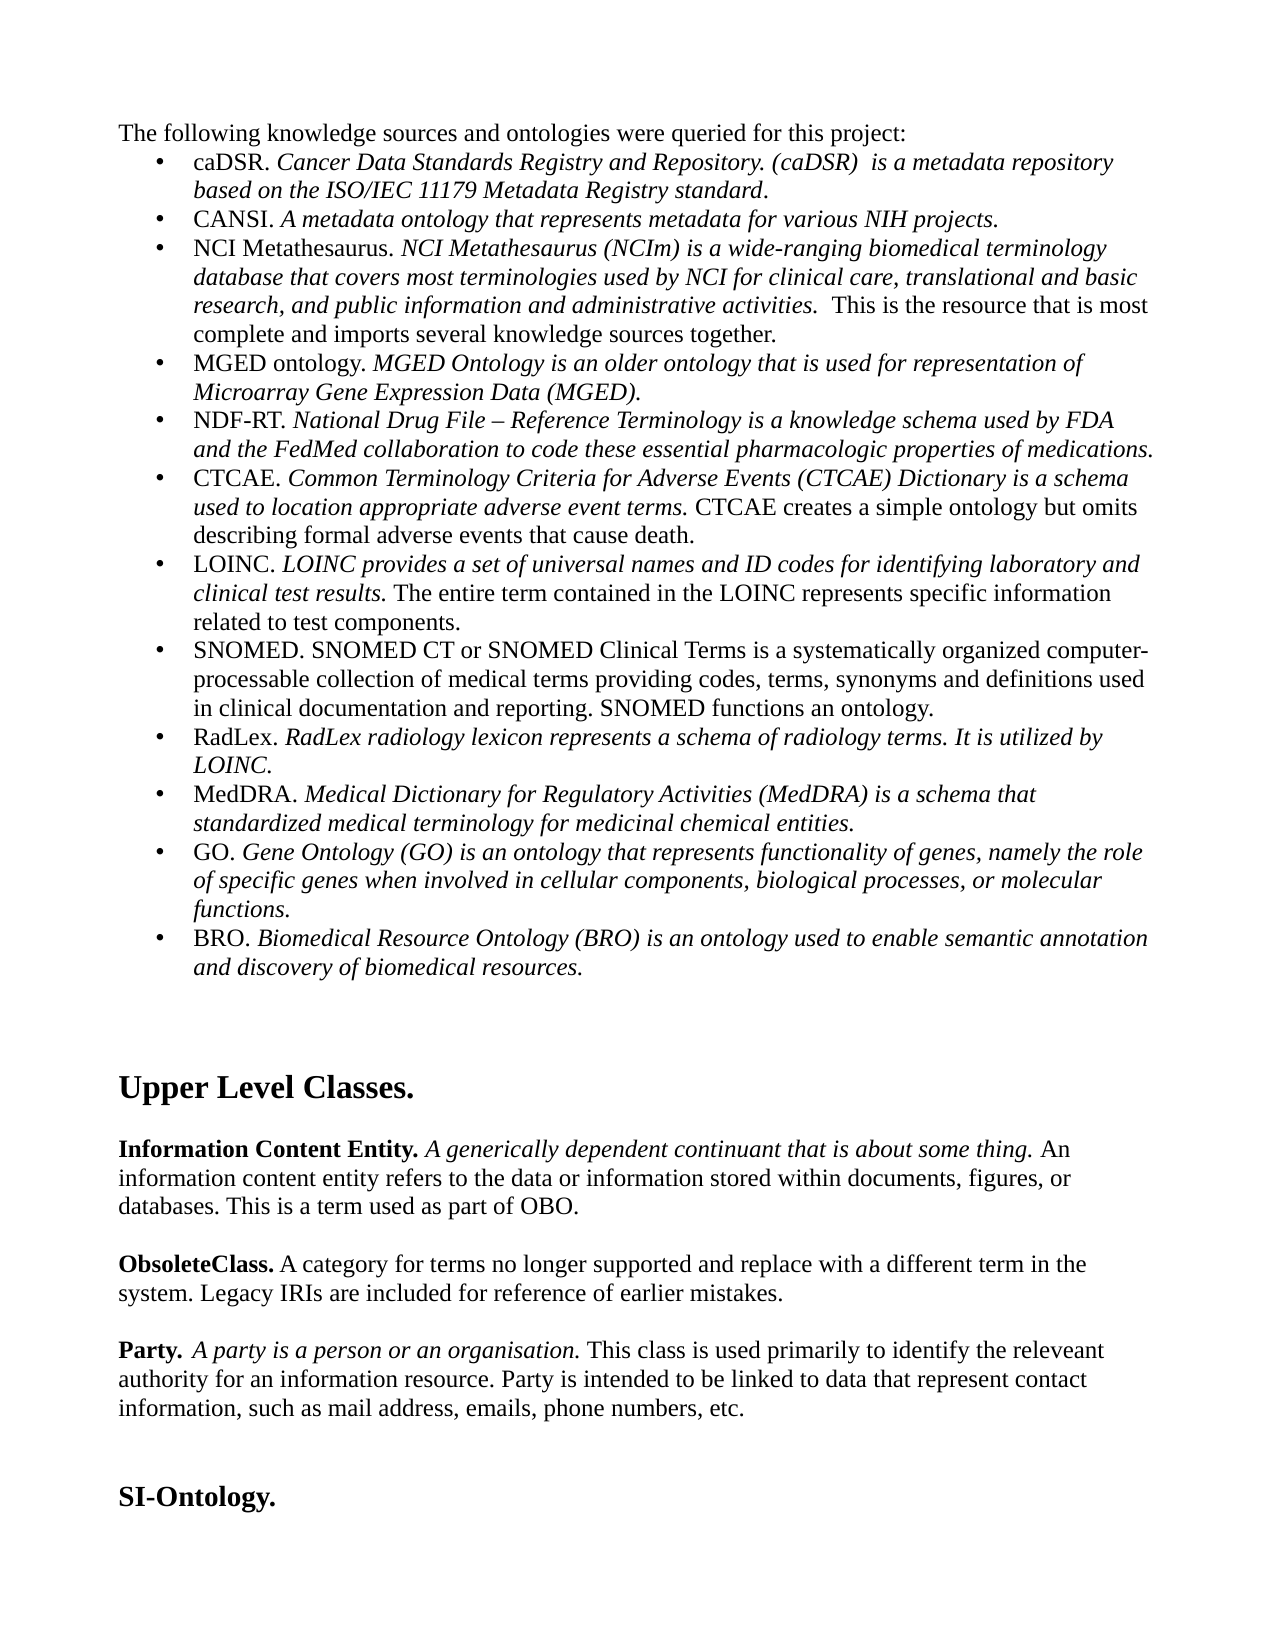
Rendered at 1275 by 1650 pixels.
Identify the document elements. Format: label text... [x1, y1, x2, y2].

list LOINC. LOINC provides a set of universal names and ID codes for identifying laboratory and clinical test results. The entire term contained in the LOINC represents specific information related to test components. [156, 549, 1157, 636]
list SNOMED. SNOMED CT or SNOMED Clinical Terms is a systematically organized computer-processable collection of medical terms providing codes, terms, synonyms and definitions used in clinical documentation and reporting. SNOMED functions an ontology. [156, 636, 1157, 722]
text The following knowledge sources and ontologies were queried for this project: [118, 118, 1157, 147]
list NCI Metathesaurus. NCI Metathesaurus (NCIm) is a wide-ranging biomedical terminology database that covers most terminologies used by NCI for clinical care, translational and basic research, and public information and administrative activities. This is the resource that is most complete and imports several knowledge sources together. [156, 233, 1157, 348]
text Party. A party is a person or an organisation. This class is used primarily to identify the releveant authority for an information resource. Party is intended to be linked to data that represent contact information, such as mail address, emails, phone numbers, etc. [118, 1335, 1157, 1421]
text Upper Level Classes. [118, 1067, 1157, 1105]
list caDSR. Cancer Data Standards Registry and Repository. (caDSR) is a metadata repository based on the ISO/IEC 11179 Metadata Registry standard. [156, 147, 1157, 204]
text SI-Ontology. [118, 1479, 1157, 1512]
text Information Content Entity. A generically dependent continuant that is about some thing. An information content entity refers to the data or information stored within documents, figures, or databases. This is a term used as part of OBO. [118, 1134, 1157, 1220]
list CANSI. A metadata ontology that represents metadata for various NIH projects. [156, 204, 1157, 233]
list RadLex. RadLex radiology lexicon represents a schema of radiology terms. It is utilized by LOINC. [156, 722, 1157, 779]
list NDF-RT. National Drug File – Reference Terminology is a knowledge schema used by FDA and the FedMed collaboration to code these essential pharmacologic properties of medications. [156, 406, 1157, 463]
text ObsoleteClass. A category for terms no longer supported and replace with a different term in the system. Legacy IRIs are included for reference of earlier mistakes. [118, 1249, 1157, 1306]
list MGED ontology. MGED Ontology is an older ontology that is used for representation of Microarray Gene Expression Data (MGED). [156, 348, 1157, 406]
list GO. Gene Ontology (GO) is an ontology that represents functionality of genes, namely the role of specific genes when involved in cellular components, biological processes, or molecular functions. [156, 837, 1157, 923]
list BRO. Biomedical Resource Ontology (BRO) is an ontology used to enable semantic annotation and discovery of biomedical resources. [156, 923, 1157, 981]
list MedDRA. Medical Dictionary for Regulatory Activities (MedDRA) is a schema that standardized medical terminology for medicinal chemical entities. [156, 779, 1157, 837]
list CTCAE. Common Terminology Criteria for Adverse Events (CTCAE) Dictionary is a schema used to location appropriate adverse event terms. CTCAE creates a simple ontology but omits describing formal adverse events that cause death. [156, 463, 1157, 549]
